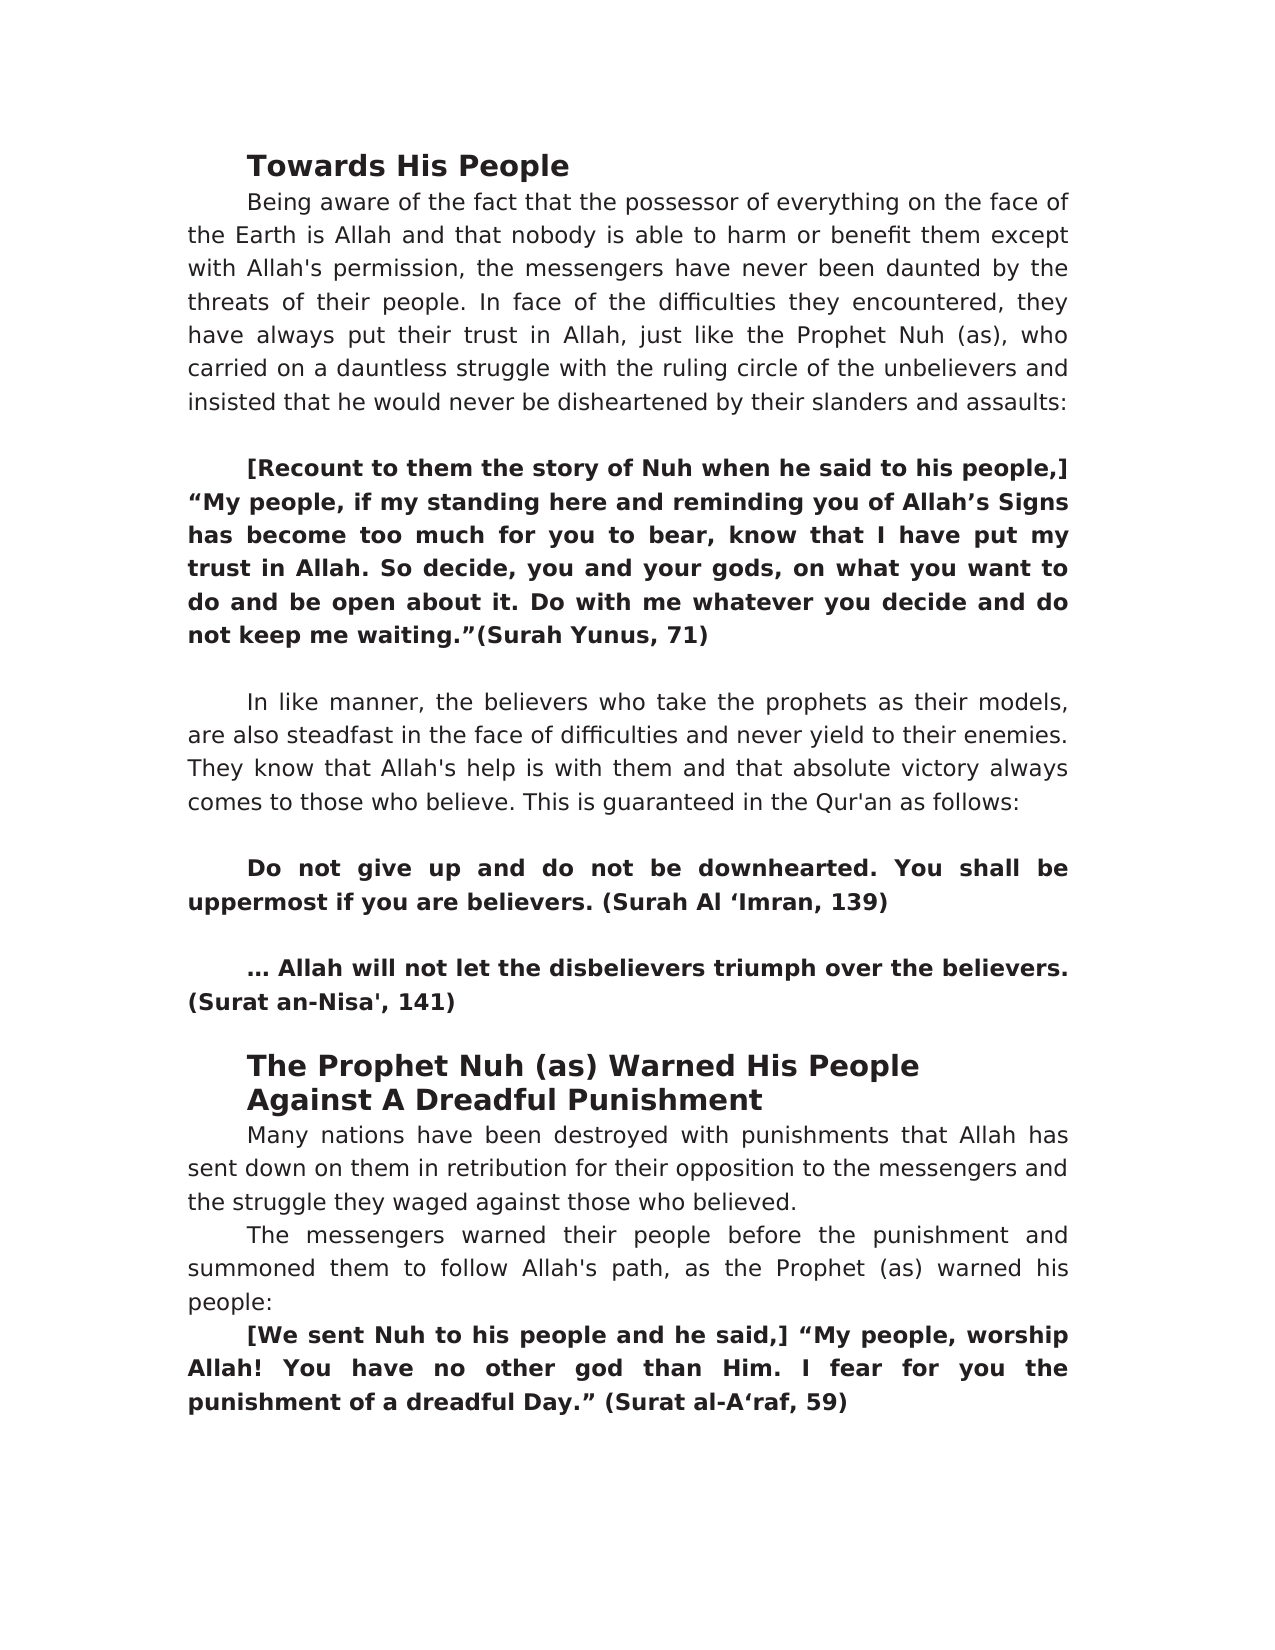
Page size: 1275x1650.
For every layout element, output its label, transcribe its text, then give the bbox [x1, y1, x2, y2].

text The messengers warned their people before the punishment and summoned them to follow Allah's path, as the Prophet (as) warned his people: [187, 1217, 1070, 1317]
text Many nations have been destroyed with punishments that Allah has sent down on them in retribution for their opposition to the messengers and the struggle they waged against those who believed. [187, 1117, 1070, 1217]
text Being aware of the fact that the possessor of everything on the face of the Earth is Allah and that nobody is able to harm or benefit them except with Allah's permission, the messengers have never been daunted by the threats of their people. In face of the difficulties they encountered, they have always put their trust in Allah, just like the Prophet Nuh (as), who carried on a dauntless struggle with the ruling circle of the unbelievers and insisted that he would never be disheartened by their slanders and assaults: [187, 183, 1070, 417]
text [We sent Nuh to his people and he said,] “My people, worship Allah! You have no other god than Him. I fear for you the punishment of a dreadful Day.” (Surat al-A‘raf, 59) [187, 1317, 1070, 1417]
text Do not give up and do not be downhearted. You shall be uppermost if you are believers. (Surah Al ‘Imran, 139) [187, 850, 1070, 917]
text [Recount to them the story of Nuh when he said to his people,] “My people, if my standing here and reminding you of Allah’s Signs has become too much for you to bear, know that I have put my trust in Allah. So decide, you and your gods, on what you want to do and be open about it. Do with me whatever you decide and do not keep me waiting.”(Surah Yunus, 71) [187, 450, 1070, 650]
text Against A Dreadful Punishment [187, 1083, 1070, 1117]
text … Allah will not let the disbelievers triumph over the believers.(Surat an-Nisa', 141) [187, 950, 1070, 1017]
text Towards His People [187, 150, 1070, 183]
text In like manner, the believers who take the prophets as their models, are also steadfast in the face of difficulties and never yield to their enemies. They know that Allah's help is with them and that absolute victory always comes to those who believe. This is guaranteed in the Qur'an as follows: [187, 683, 1070, 817]
text The Prophet Nuh (as) Warned His People [187, 1050, 1070, 1083]
